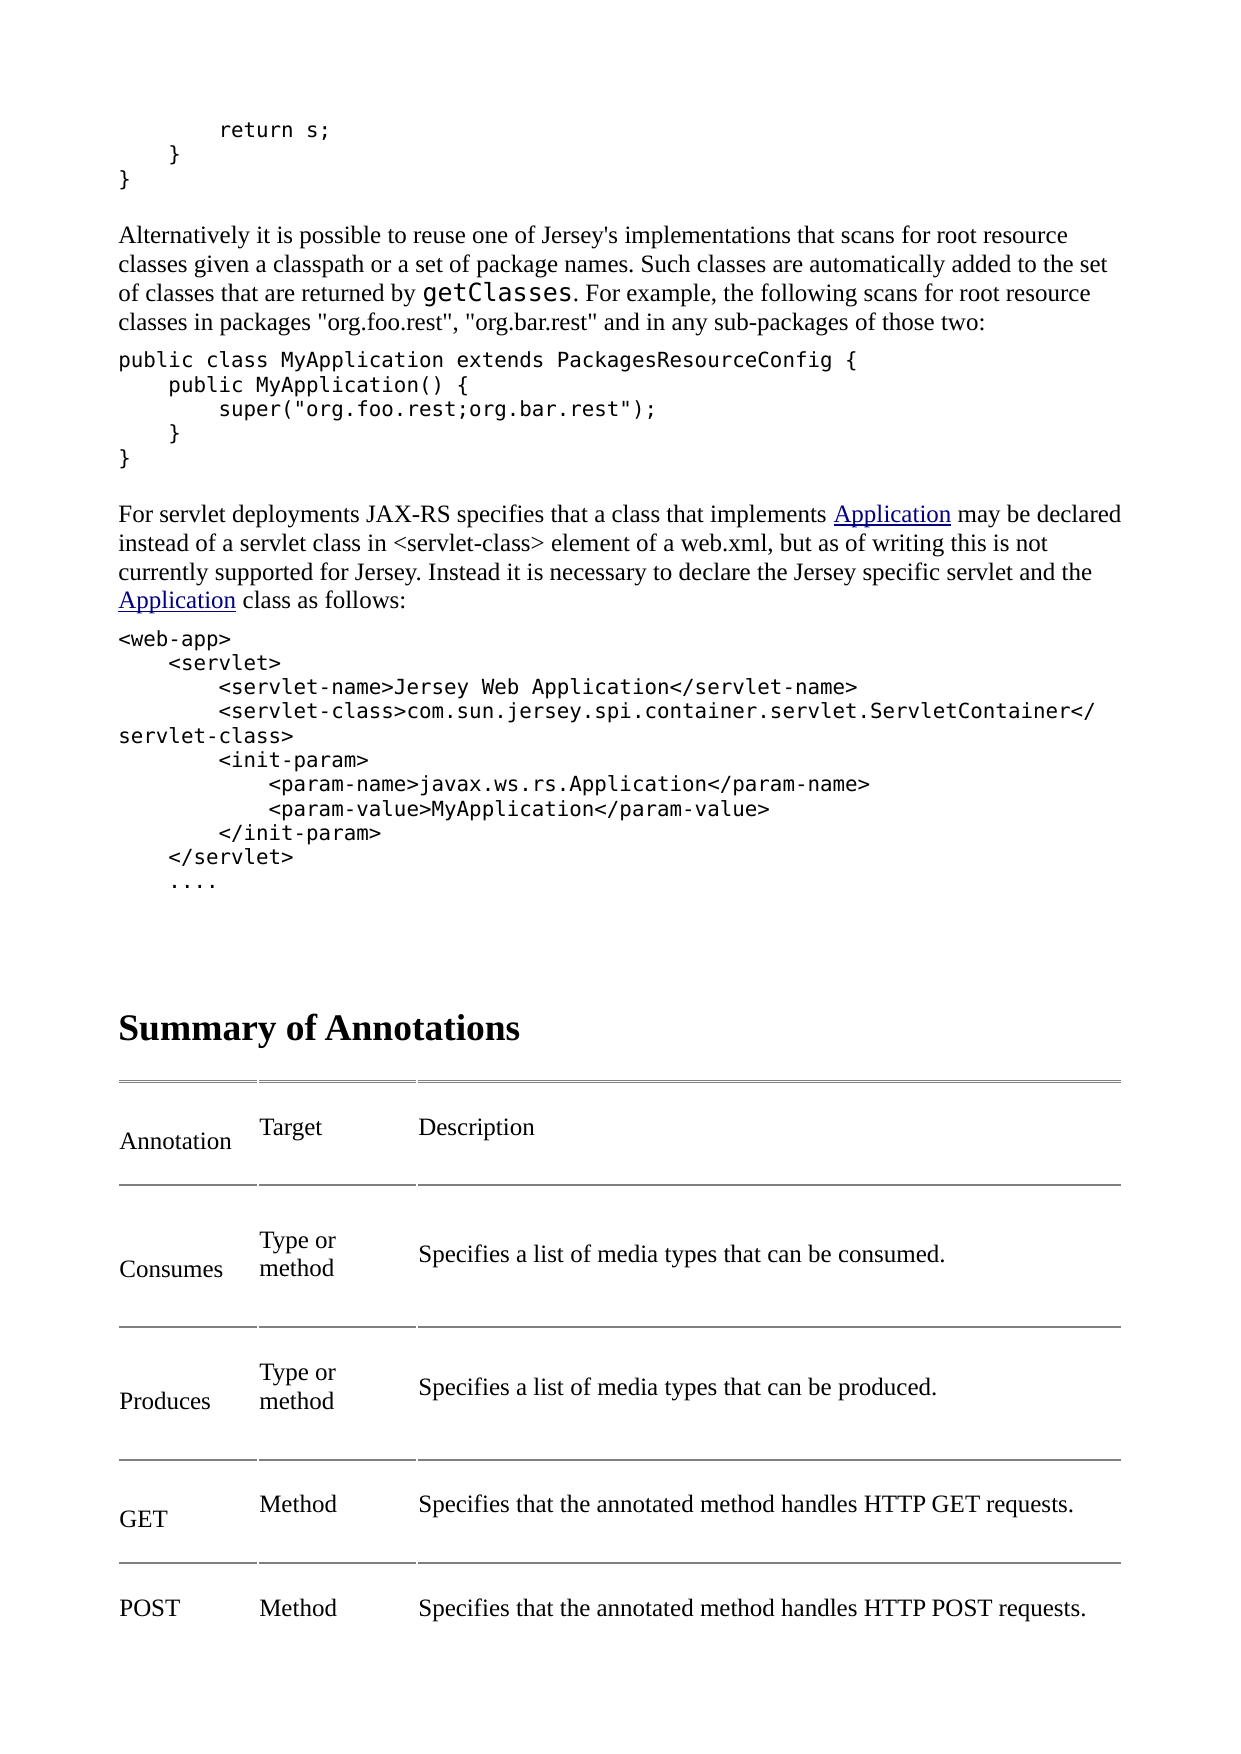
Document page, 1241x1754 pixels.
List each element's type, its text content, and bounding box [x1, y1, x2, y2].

text super("org.foo.rest;org.bar.rest"); [118, 397, 1122, 421]
table_cell Type or method [258, 1225, 417, 1312]
text } [118, 167, 1122, 191]
text Alternatively it is possible to reuse one of Jersey's implementations that scans for root resource classes given a classpath or a set of package names. Such classes are automatically added to the set of classes that are returned by getClasses. For example, the following scans for root resource classes in packages "org.foo.rest", "org.bar.rest" and in any sub-packages of those two: [118, 220, 1122, 336]
text <servlet-class>com.sun.jersey.spi.container.servlet.ServletContainer</servlet-class> [118, 699, 1122, 748]
table_cell [258, 1444, 417, 1489]
table_cell Type or method [258, 1357, 417, 1444]
table_cell [118, 1312, 258, 1357]
text <web-app> [118, 627, 1122, 651]
table_cell [118, 1548, 258, 1593]
text public MyApplication() { [118, 373, 1122, 397]
table_cell [417, 1220, 1122, 1225]
text public class MyApplication extends PackagesResourceConfig { [118, 348, 1122, 373]
table_header [417, 1066, 1122, 1112]
table_cell [118, 1170, 258, 1215]
table_cell [258, 1220, 417, 1225]
table_header [258, 1066, 417, 1112]
table_cell [118, 1444, 258, 1489]
table_cell [258, 1215, 1122, 1220]
table_cell Specifies a list of media types that can be consumed. [417, 1225, 1122, 1312]
text For servlet deployments JAX-RS specifies that a class that implements Application may be declared instead of a servlet class in <servlet-class> element of a web.xml, but as of writing this is not currently supported for Jersey. Instead it is necessary to declare the Jersey specific servlet and the Application class as follows: [118, 499, 1122, 614]
table_cell [417, 1170, 1122, 1215]
table_cell [417, 1444, 1122, 1489]
text <servlet> [118, 651, 1122, 675]
table_cell [417, 1312, 1122, 1357]
table_cell Specifies a list of media types that can be produced. [417, 1357, 1122, 1444]
table_cell Method [258, 1593, 417, 1622]
table_cell [258, 1548, 417, 1593]
table_cell GET [118, 1490, 258, 1548]
table_cell Description [417, 1112, 1122, 1170]
table_header [118, 1066, 258, 1112]
table_cell [118, 1220, 258, 1225]
text </init-param> [118, 821, 1122, 845]
text } [118, 446, 1122, 470]
table_cell Specifies that the annotated method handles HTTP POST requests. [417, 1593, 1122, 1622]
text <param-value>MyApplication</param-value> [118, 797, 1122, 821]
table_cell Produces [118, 1357, 258, 1444]
text .... [118, 869, 1122, 894]
table_cell Annotation [118, 1112, 258, 1170]
text <init-param> [118, 748, 1122, 772]
text </servlet> [118, 845, 1122, 869]
text return s; [118, 118, 1122, 142]
table_cell Target [258, 1112, 417, 1170]
table_cell Method [258, 1490, 417, 1548]
table_cell POST [118, 1593, 258, 1622]
table_cell [258, 1170, 417, 1215]
table_cell [118, 1215, 258, 1220]
table_cell [258, 1312, 417, 1357]
table_cell Specifies that the annotated method handles HTTP GET requests. [417, 1490, 1122, 1548]
table_cell Consumes [118, 1225, 258, 1312]
text } [118, 142, 1122, 167]
text <servlet-name>Jersey Web Application</servlet-name> [118, 675, 1122, 699]
table_cell [417, 1548, 1122, 1593]
subtitle Summary of Annotations [118, 1006, 1122, 1049]
text <param-name>javax.ws.rs.Application</param-name> [118, 772, 1122, 797]
text } [118, 421, 1122, 446]
